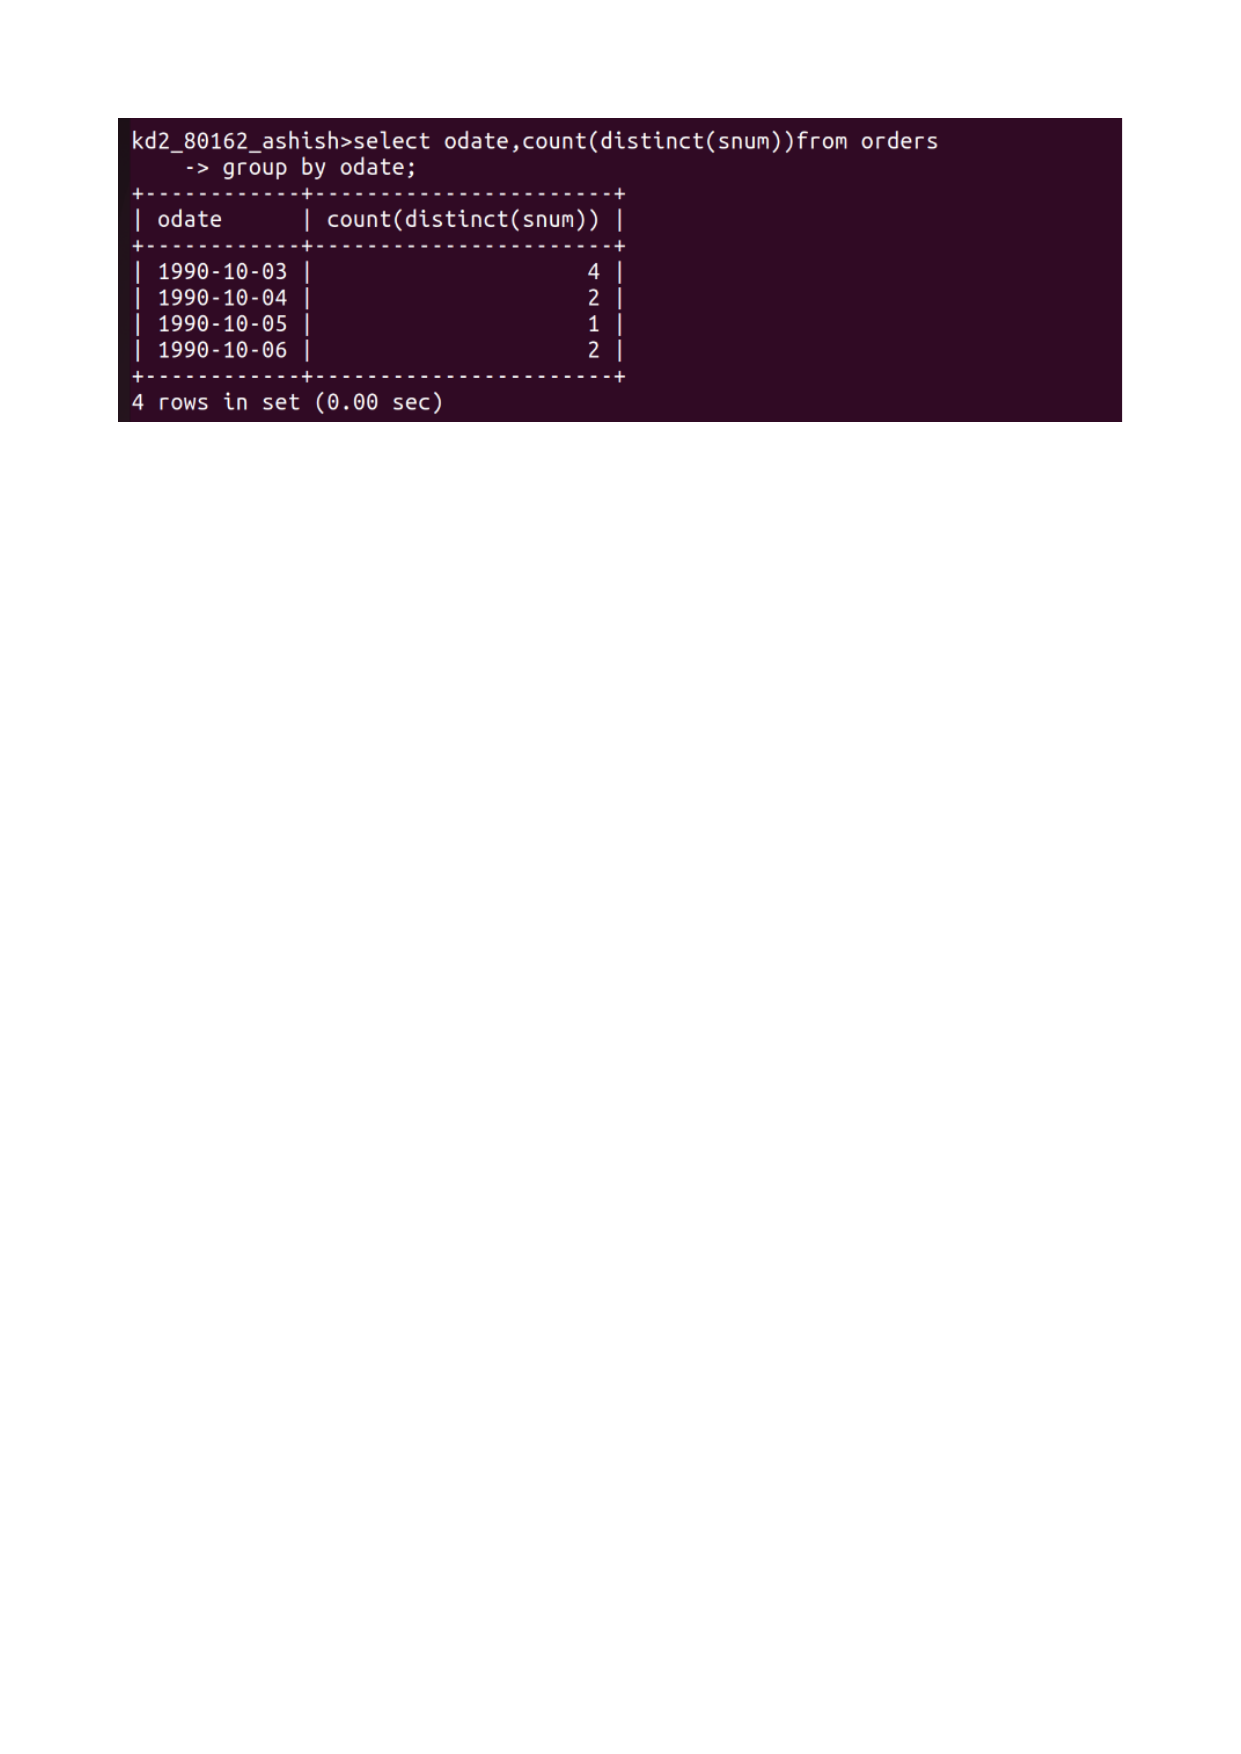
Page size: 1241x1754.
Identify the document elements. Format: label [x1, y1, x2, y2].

picture [118, 118, 1123, 422]
